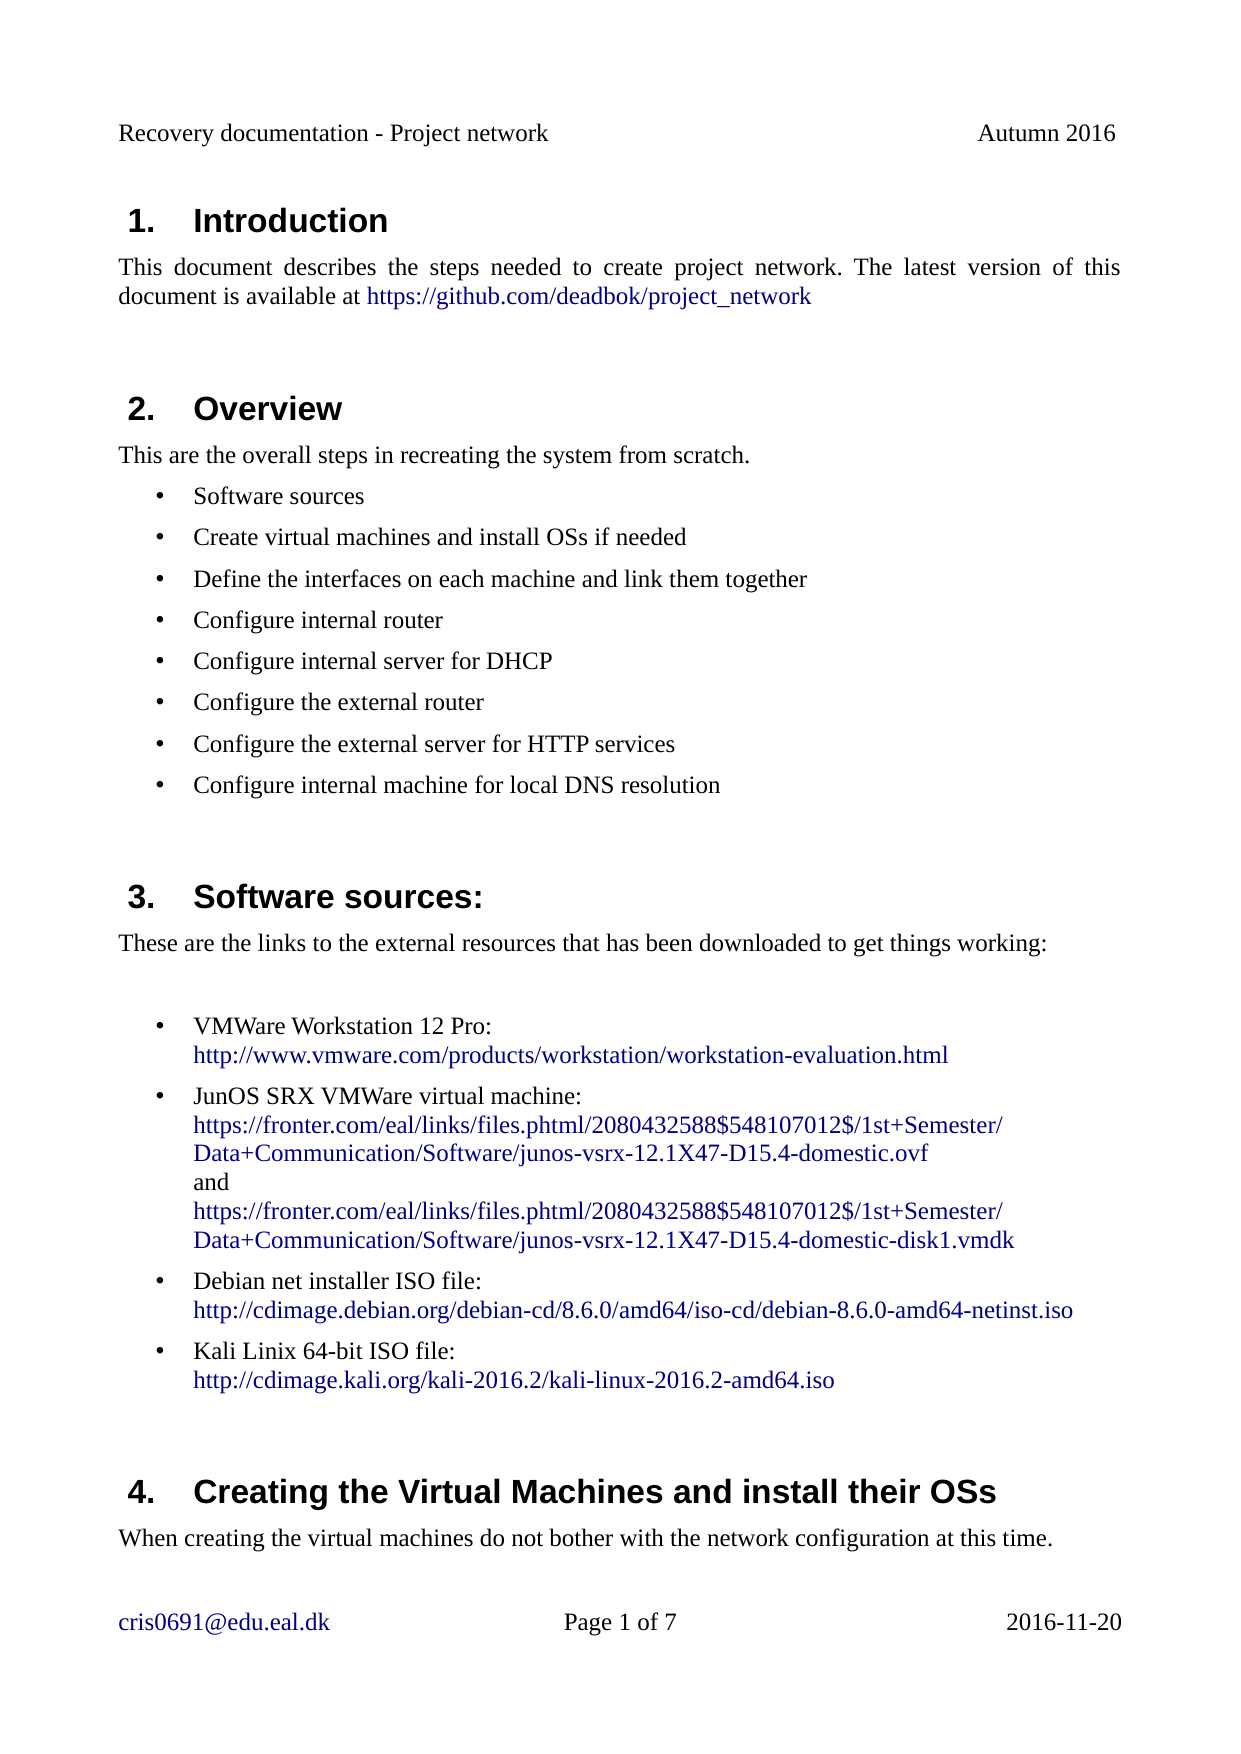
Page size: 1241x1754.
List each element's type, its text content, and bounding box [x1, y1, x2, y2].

list Define the interfaces on each machine and link them together [156, 564, 1122, 592]
subtitle Introduction [118, 201, 1122, 240]
list Configure internal server for DHCP [156, 646, 1122, 675]
subtitle Overview [118, 389, 1122, 427]
list Configure internal router [156, 605, 1122, 634]
text This are the overall steps in recreating the system from scratch. [118, 440, 1122, 469]
list Debian net installer ISO file: http://cdimage.debian.org/debian-cd/8.6.0/amd64/iso-cd/debian-8.6.0-amd64-netinst.iso [156, 1266, 1122, 1323]
list Kali Linix 64-bit ISO file: http://cdimage.kali.org/kali-2016.2/kali-linux-2016.2-amd64.iso [156, 1336, 1122, 1393]
subtitle Software sources: [118, 877, 1122, 916]
list VMWare Workstation 12 Pro: http://www.vmware.com/products/workstation/workstation-evaluation.html [156, 1011, 1122, 1068]
list Configure the external server for HTTP services [156, 729, 1122, 757]
list Configure the external router [156, 687, 1122, 716]
list Software sources [156, 481, 1122, 510]
list JunOS SRX VMWare virtual machine: https://fronter.com/eal/links/files.phtml/2080432588$548107012$/1st+Semester/Data+Communication/Software/junos-vsrx-12.1X47-D15.4-domestic.ovf and https://fronter.com/eal/links/files.phtml/2080432588$548107012$/1st+Semester/Data+Communication/Software/junos-vsrx-12.1X47-D15.4-domestic-disk1.vmdk [156, 1081, 1122, 1253]
list Create virtual machines and install OSs if needed [156, 522, 1122, 551]
text When creating the virtual machines do not bother with the network configuration at this time. [118, 1523, 1122, 1552]
list Configure internal machine for local DNS resolution [156, 770, 1122, 799]
text This document describes the steps needed to create project network. The latest version of this document is available at https://github.com/deadbok/project_network [118, 252, 1122, 310]
subtitle Creating the Virtual Machines and install their OSs [118, 1472, 1122, 1511]
text These are the links to the external resources that has been downloaded to get things working: [118, 928, 1122, 957]
